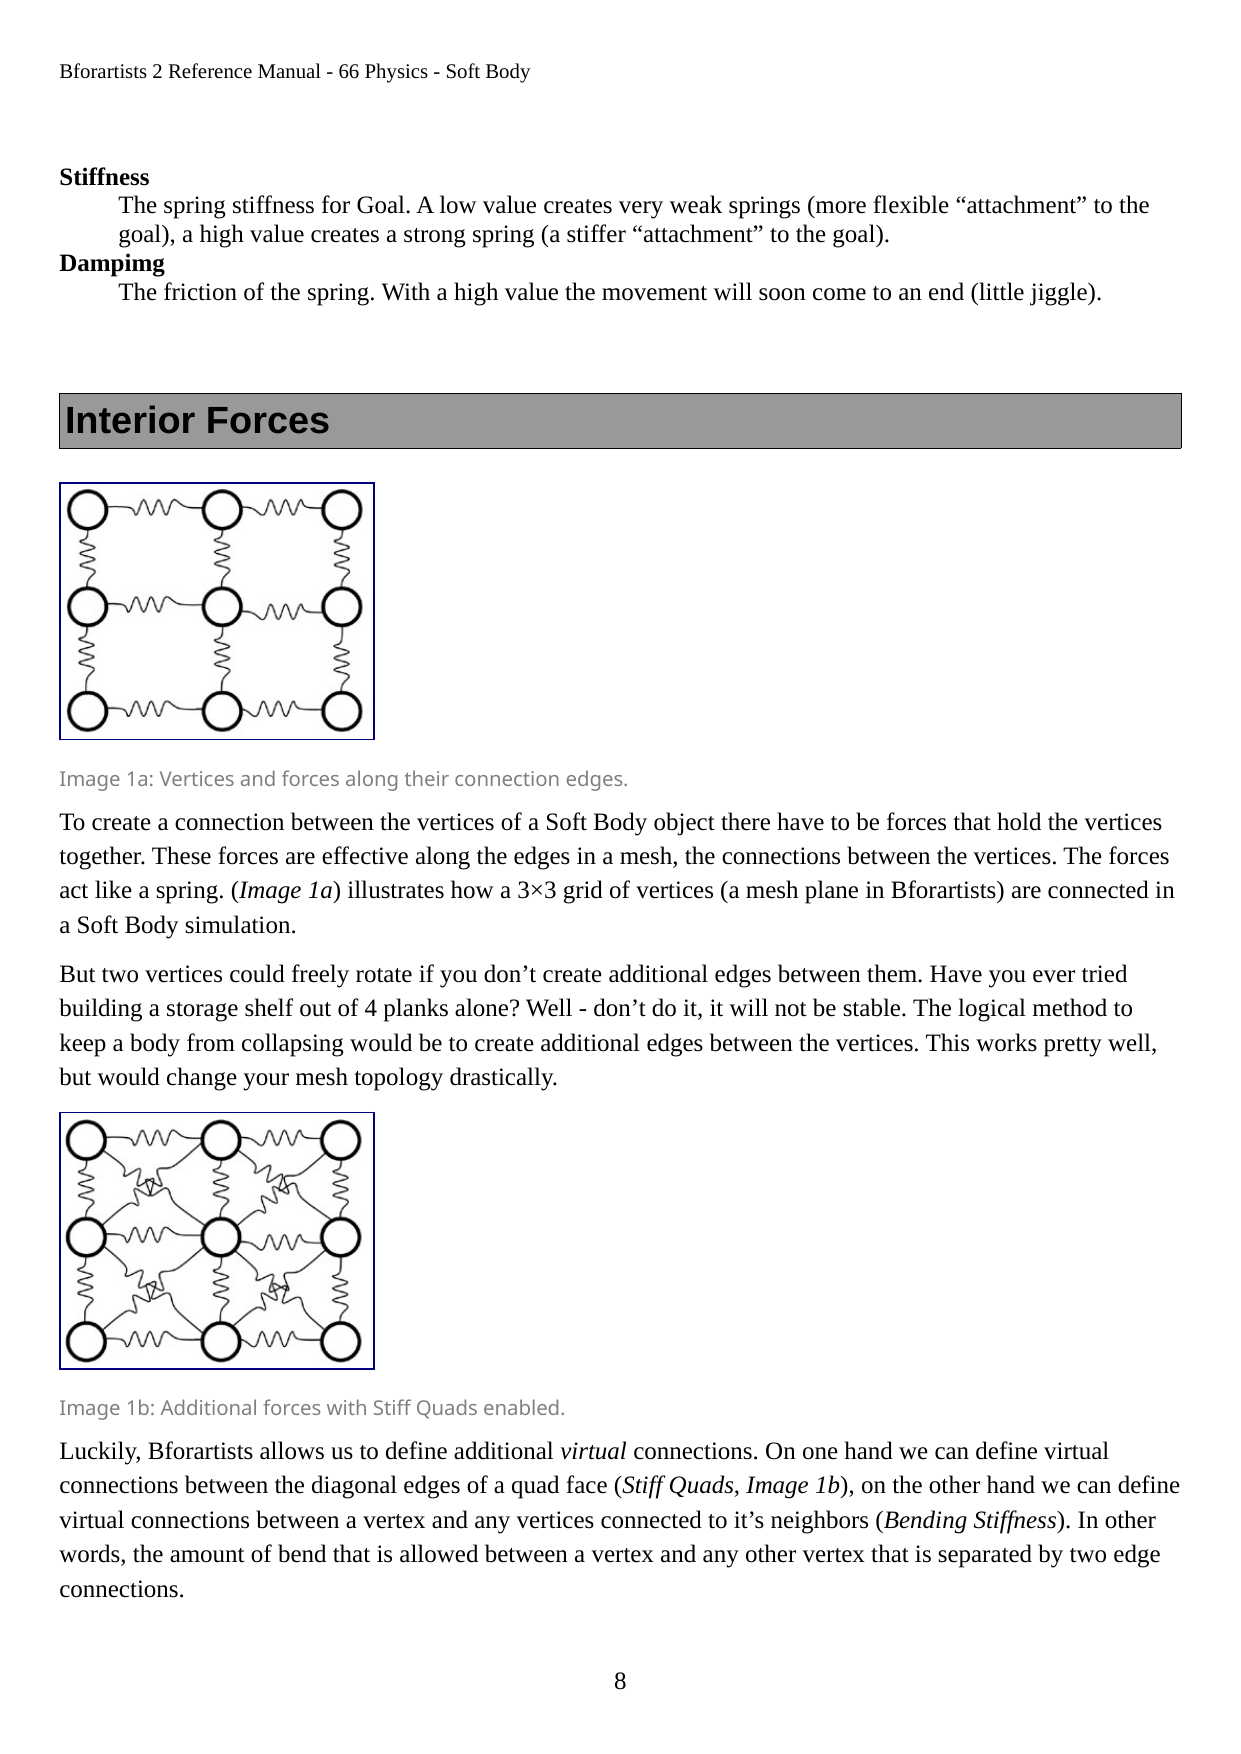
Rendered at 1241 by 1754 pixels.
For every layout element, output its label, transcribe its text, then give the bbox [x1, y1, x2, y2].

list The friction of the spring. With a high value the movement will soon come to an end (little jiggle). [118, 277, 1181, 305]
subtitle Stiffness [59, 162, 1181, 190]
text Image 1a: Vertices and forces along their connection edges. [59, 761, 1181, 792]
list The spring stiffness for Goal. A low value creates very weak springs (more flexible “attachment” to the goal), a high value creates a strong spring (a stiffer “attachment” to the goal). [118, 190, 1181, 248]
text But two vertices could freely rotate if you don’t create additional edges between them. Have you ever tried building a storage shelf out of 4 planks alone? Well - don’t do it, it will not be stable. The logical method to keep a body from collapsing would be to create additional edges between the vertices. This works pretty well, but would change your mesh topology drastically. [59, 959, 1181, 1091]
picture [61, 1113, 373, 1368]
text Image 1b: Additional forces with Stiff Quads enabled. [59, 1390, 1181, 1421]
text To create a connection between the vertices of a Soft Body object there have to be forces that hold the vertices together. These forces are effective along the edges in a mesh, the connections between the vertices. The forces act like a spring. (Image 1a) illustrates how a 3×3 grid of vertices (a mesh plane in Bforartists) are connected in a Soft Body simulation. [59, 807, 1181, 939]
picture [61, 484, 373, 739]
subtitle Dampimg [59, 248, 1181, 277]
text Luckily, Bforartists allows us to define additional virtual connections. On one hand we can define virtual connections between the diagonal edges of a quad face (Stiff Quads, Image 1b), on the other hand we can define virtual connections between a vertex and any vertices connected to it’s neighbors (Bending Stiffness). In other words, the amount of bend that is allowed between a vertex and any other vertex that is separated by two edge connections. [59, 1436, 1181, 1603]
table_header Interior Forces [60, 394, 1181, 448]
